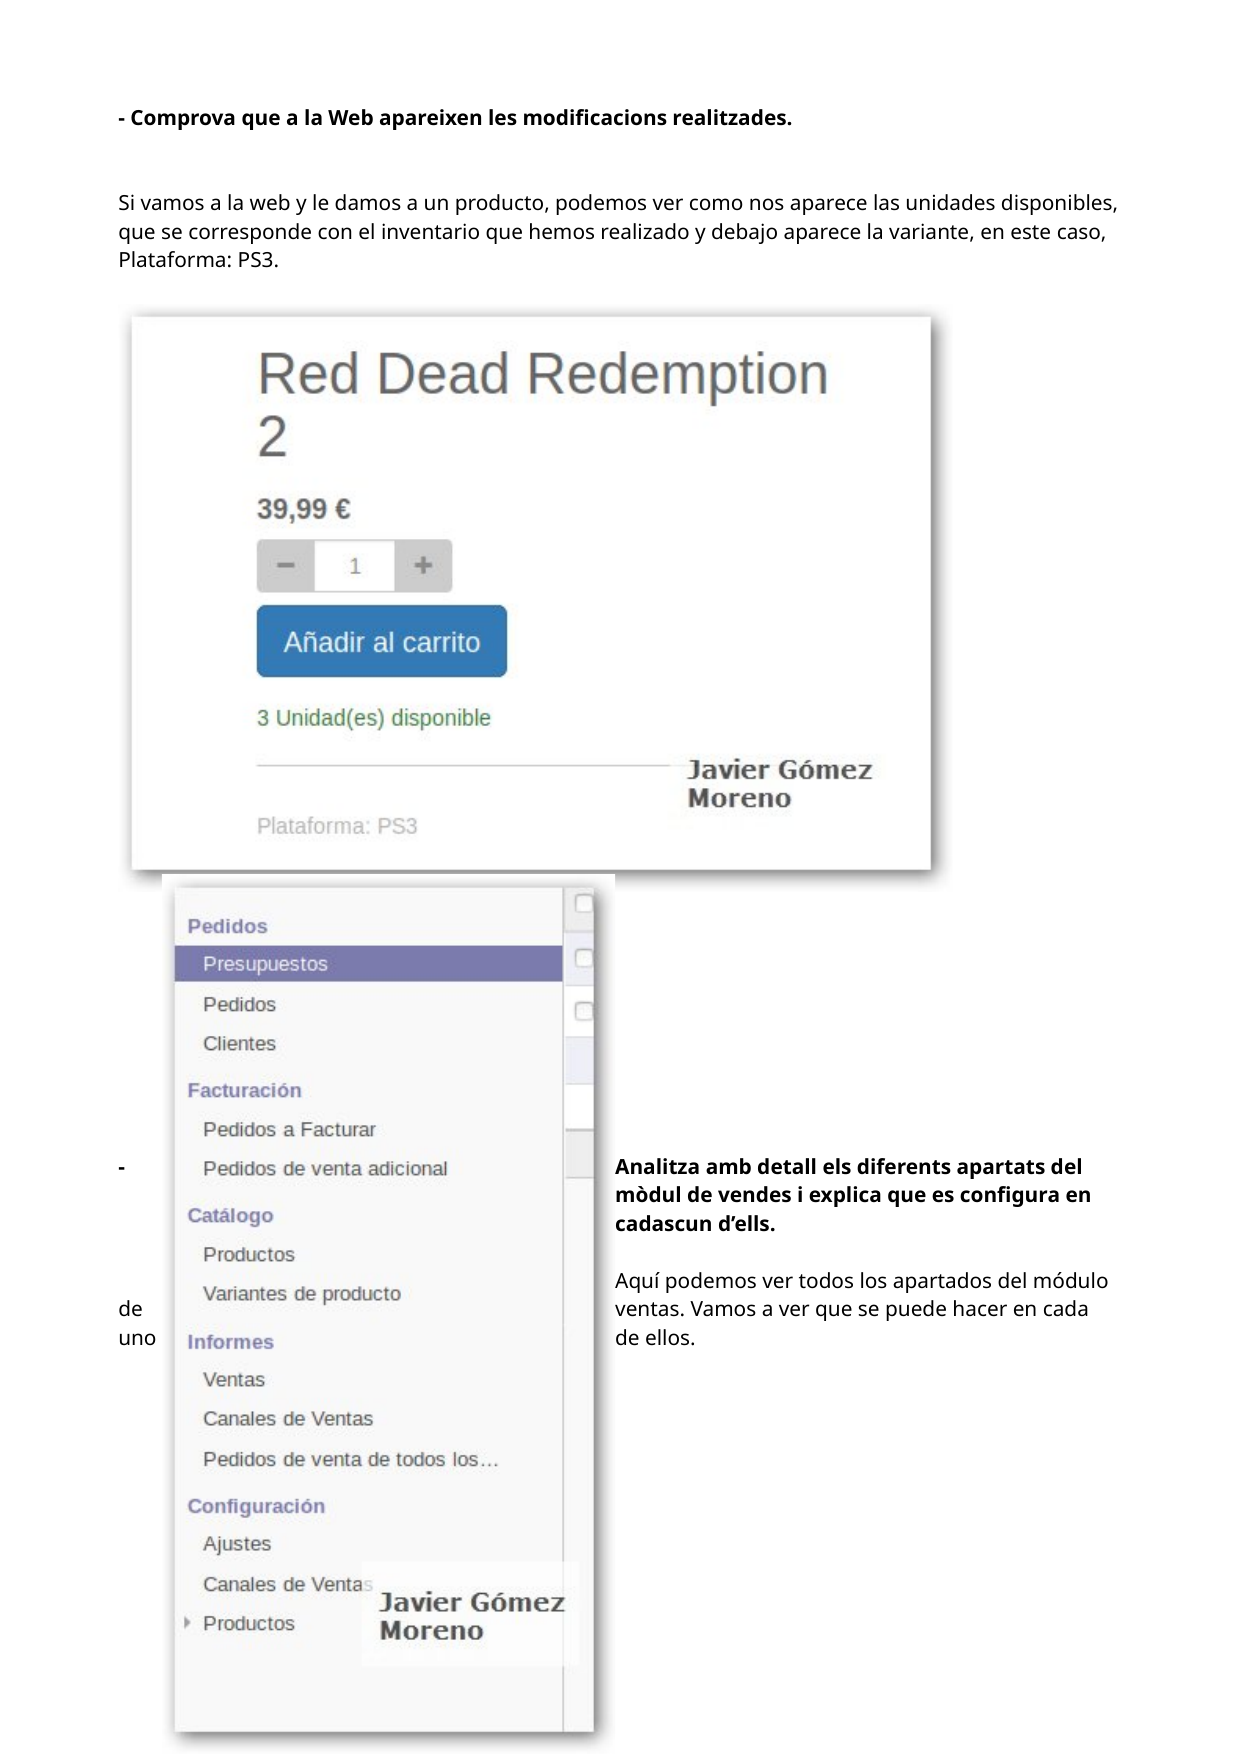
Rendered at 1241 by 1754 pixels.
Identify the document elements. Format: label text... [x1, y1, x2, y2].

text Aquí podemos ver todos los apartados del módulo de ventas. Vamos a ver que se puede hacer en cada uno de ellos. [118, 1266, 161, 1351]
text - Comprova que a la Web apareixen les modificacions realitzades. [118, 103, 1122, 132]
text - Analitza amb detall els diferents apartats del mòdul de vendes i explica que es configura en cadascun d’ells. [615, 1152, 1122, 1237]
text Si vamos a la web y le damos a un producto, podemos ver como nos aparece las unidades disponibles, que se corresponde con el inventario que hemos realizado y debajo aparece la variante, en este caso, Plataforma: PS3. [118, 188, 1122, 274]
text Aquí podemos ver todos los apartados del módulo de ventas. Vamos a ver que se puede hacer en cada uno de ellos. [615, 1266, 1122, 1351]
picture [118, 304, 953, 1754]
text [118, 1152, 161, 1237]
